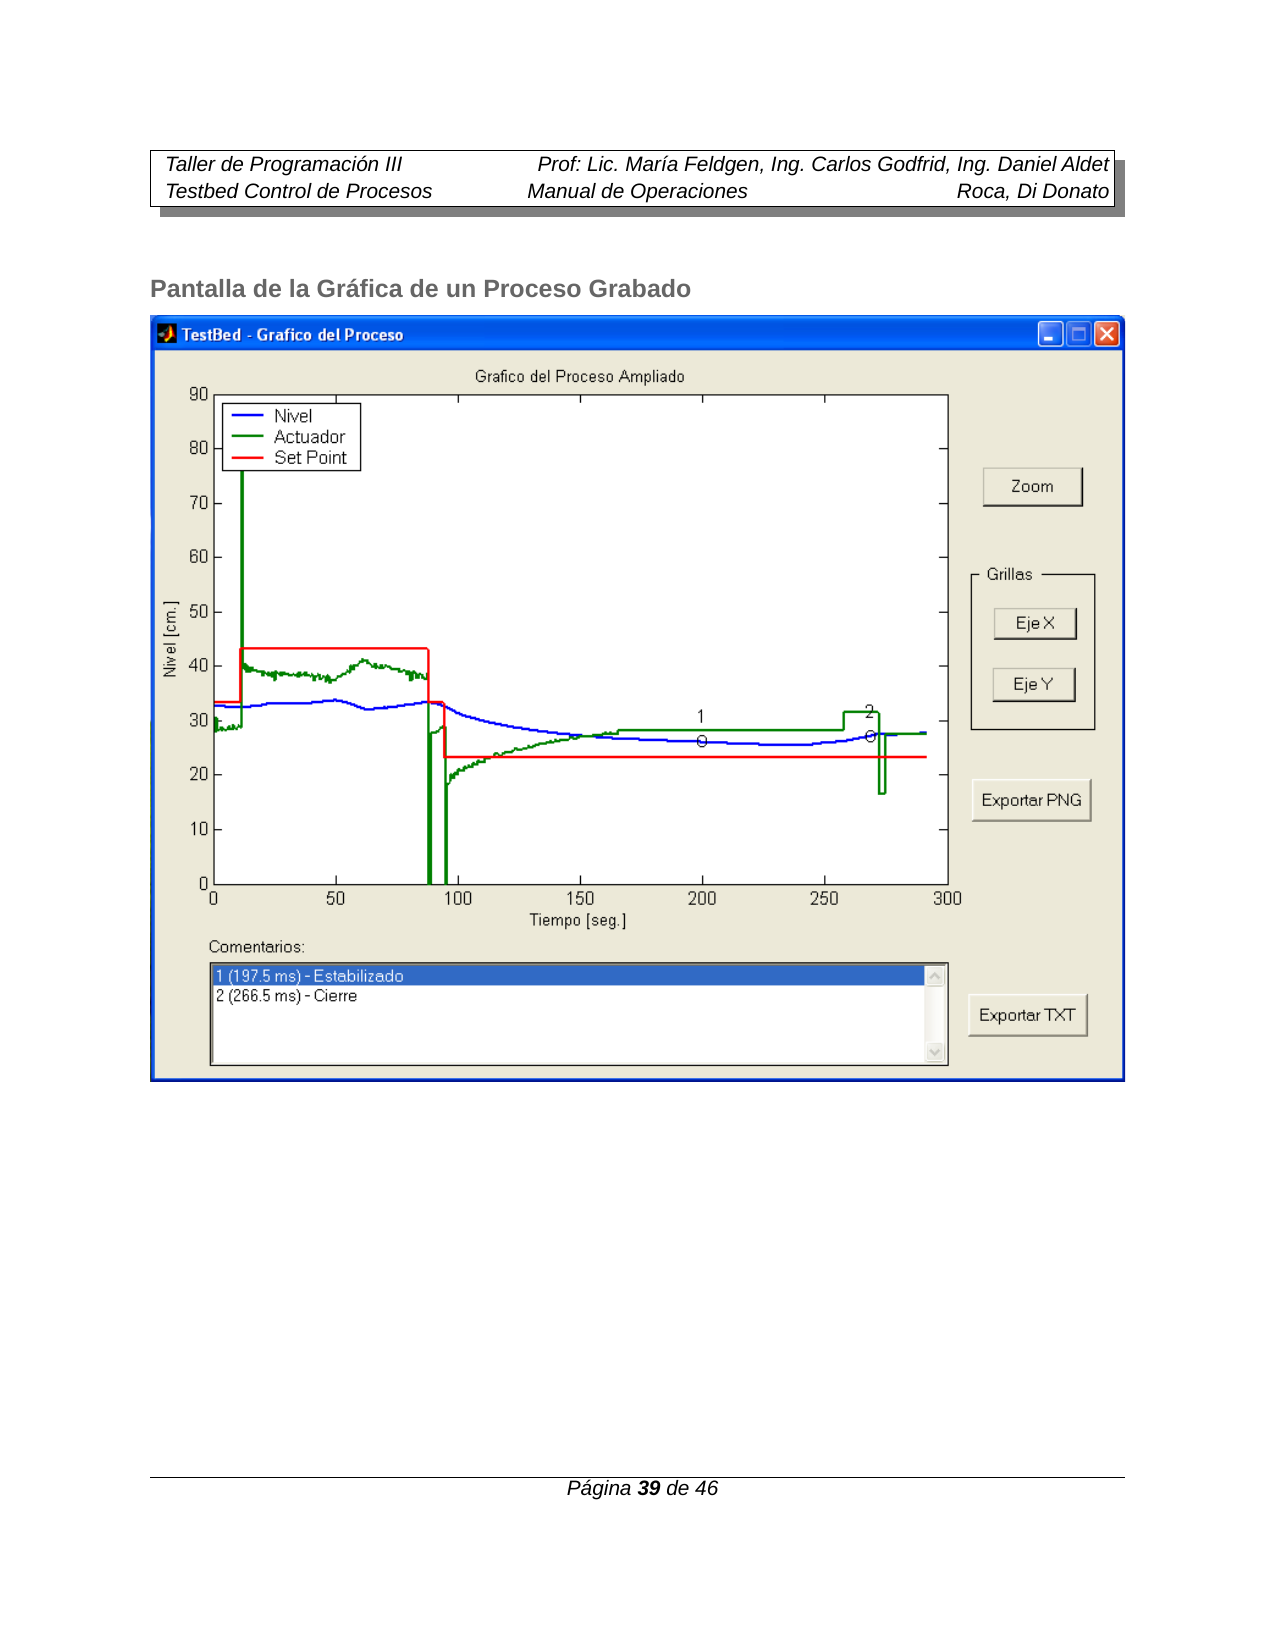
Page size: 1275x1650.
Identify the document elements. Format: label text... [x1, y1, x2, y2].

subtitle Pantalla de la Gráfica de un Proceso Grabado [150, 275, 1125, 303]
picture [150, 315, 1125, 1082]
